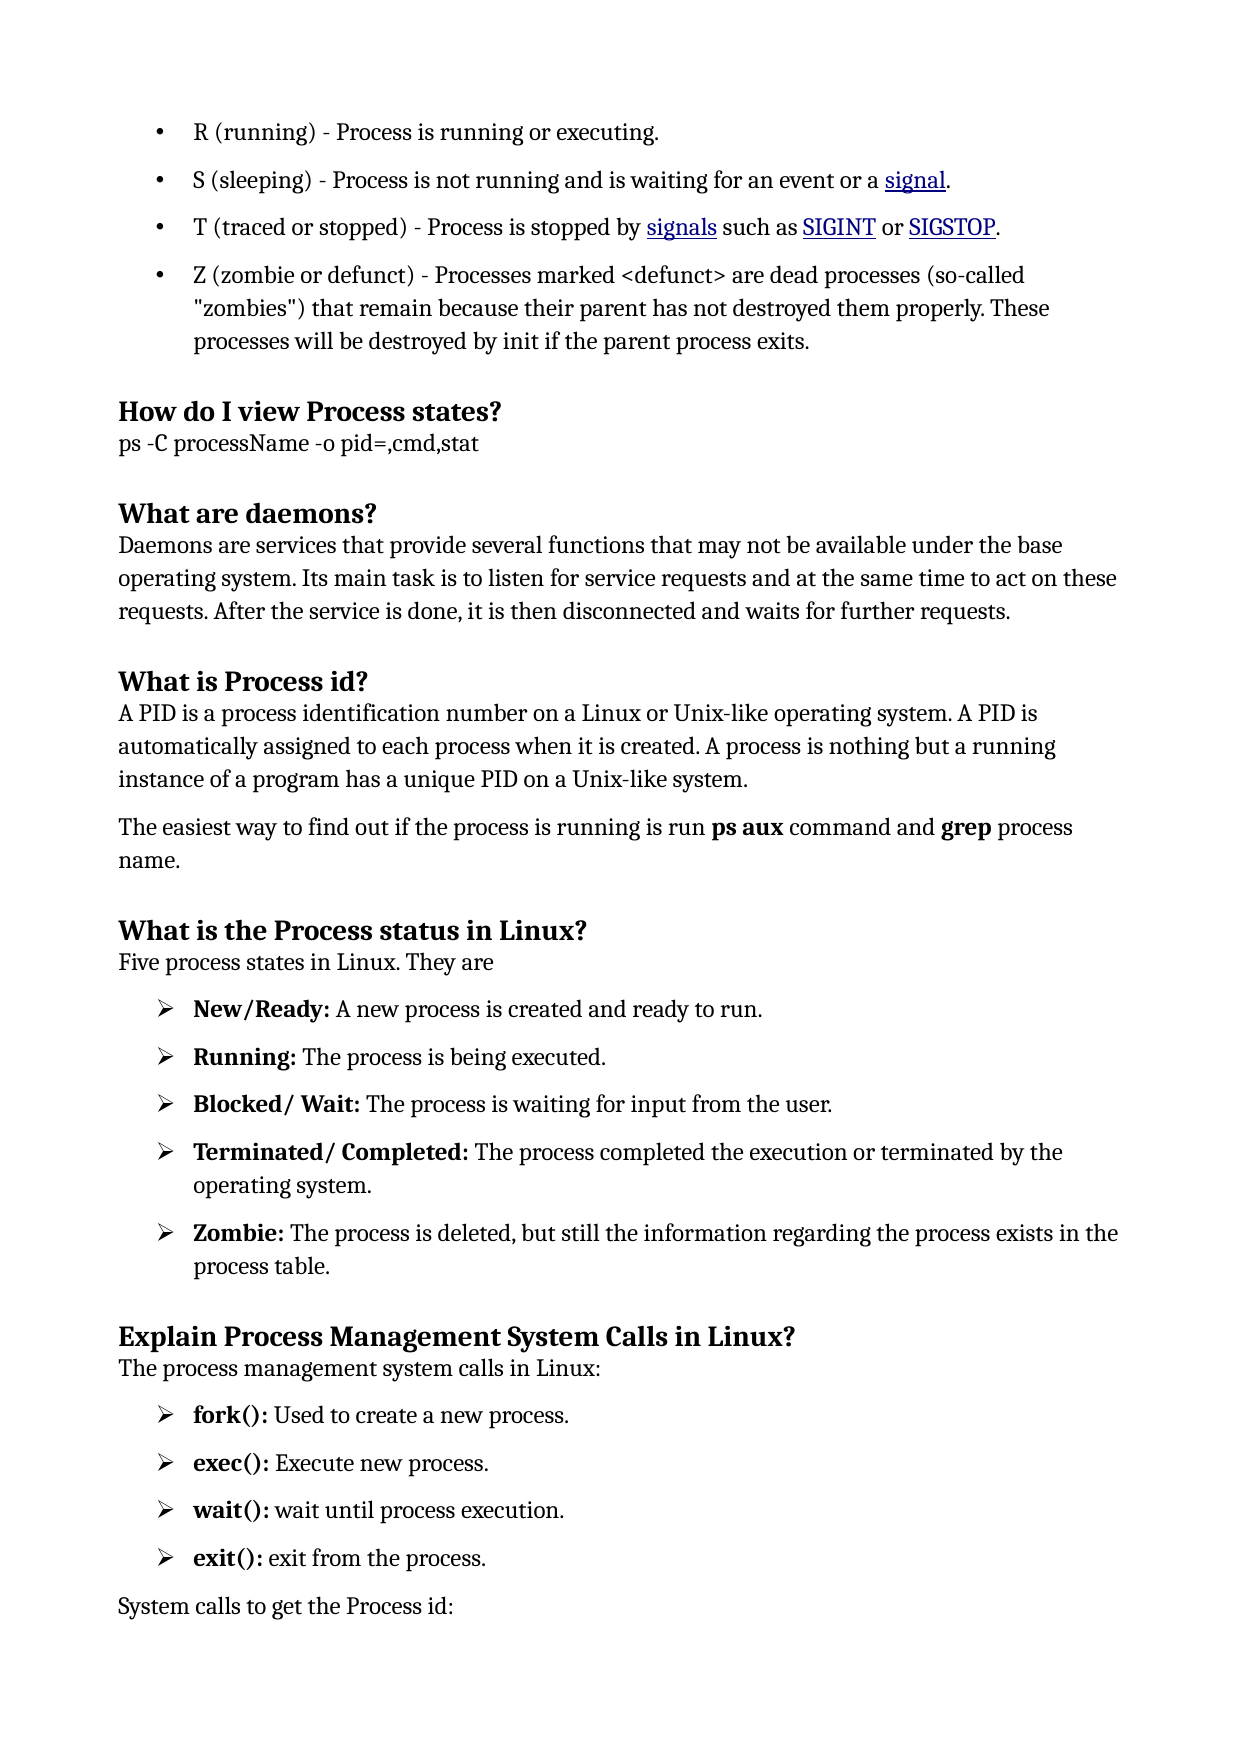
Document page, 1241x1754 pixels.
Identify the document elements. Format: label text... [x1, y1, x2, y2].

list exit(): exit from the process. [156, 1544, 1122, 1573]
text Daemons are services that provide several functions that may not be available under the base operating system. Its main task is to listen for service requests and at the same time to act on these requests. After the service is done, it is then disconnected and waits for further requests. [118, 531, 1122, 626]
text The process management system calls in Linux: [118, 1354, 1122, 1382]
list Z (zombie or defunct) - Processes marked <defunct> are dead processes (so-called "zombies") that remain because their parent has not destroyed them properly. These processes will be destroyed by init if the parent process exits. [156, 261, 1122, 356]
list Zombie: The process is deleted, but still the information regarding the process exists in the process table. [156, 1219, 1122, 1280]
subtitle How do I view Process states? [118, 395, 1122, 429]
text ps -C processName -o pid=,cmd,stat [118, 429, 1122, 458]
text The easiest way to find out if the process is running is run ps aux command and grep process name. [118, 813, 1122, 874]
list New/Ready: A new process is created and ready to run. [156, 995, 1122, 1024]
text Five process states in Linux. They are [118, 948, 1122, 976]
list fork(): Used to create a new process. [156, 1401, 1122, 1430]
list R (running) - Process is running or executing. [156, 118, 1122, 147]
subtitle Explain Process Management System Calls in Linux? [118, 1320, 1122, 1354]
subtitle What is the Process status in Linux? [118, 914, 1122, 948]
list T (traced or stopped) - Process is stopped by signals such as SIGINT or SIGSTOP. [156, 213, 1122, 242]
list S (sleeping) - Process is not running and is waiting for an event or a signal. [156, 166, 1122, 194]
text A PID is a process identification number on a Linux or Unix-like operating system. A PID is automatically assigned to each process when it is created. A process is nothing but a running instance of a program has a unique PID on a Unix-like system. [118, 699, 1122, 794]
list Running: The process is being executed. [156, 1043, 1122, 1072]
list Blocked/ Wait: The process is waiting for input from the user. [156, 1090, 1122, 1119]
list wait(): wait until process execution. [156, 1496, 1122, 1525]
subtitle What is Process id? [118, 665, 1122, 699]
text System calls to get the Process id: [118, 1592, 1122, 1620]
subtitle What are daemons? [118, 497, 1122, 531]
list exec(): Execute new process. [156, 1449, 1122, 1478]
list Terminated/ Completed: The process completed the execution or terminated by the operating system. [156, 1138, 1122, 1200]
